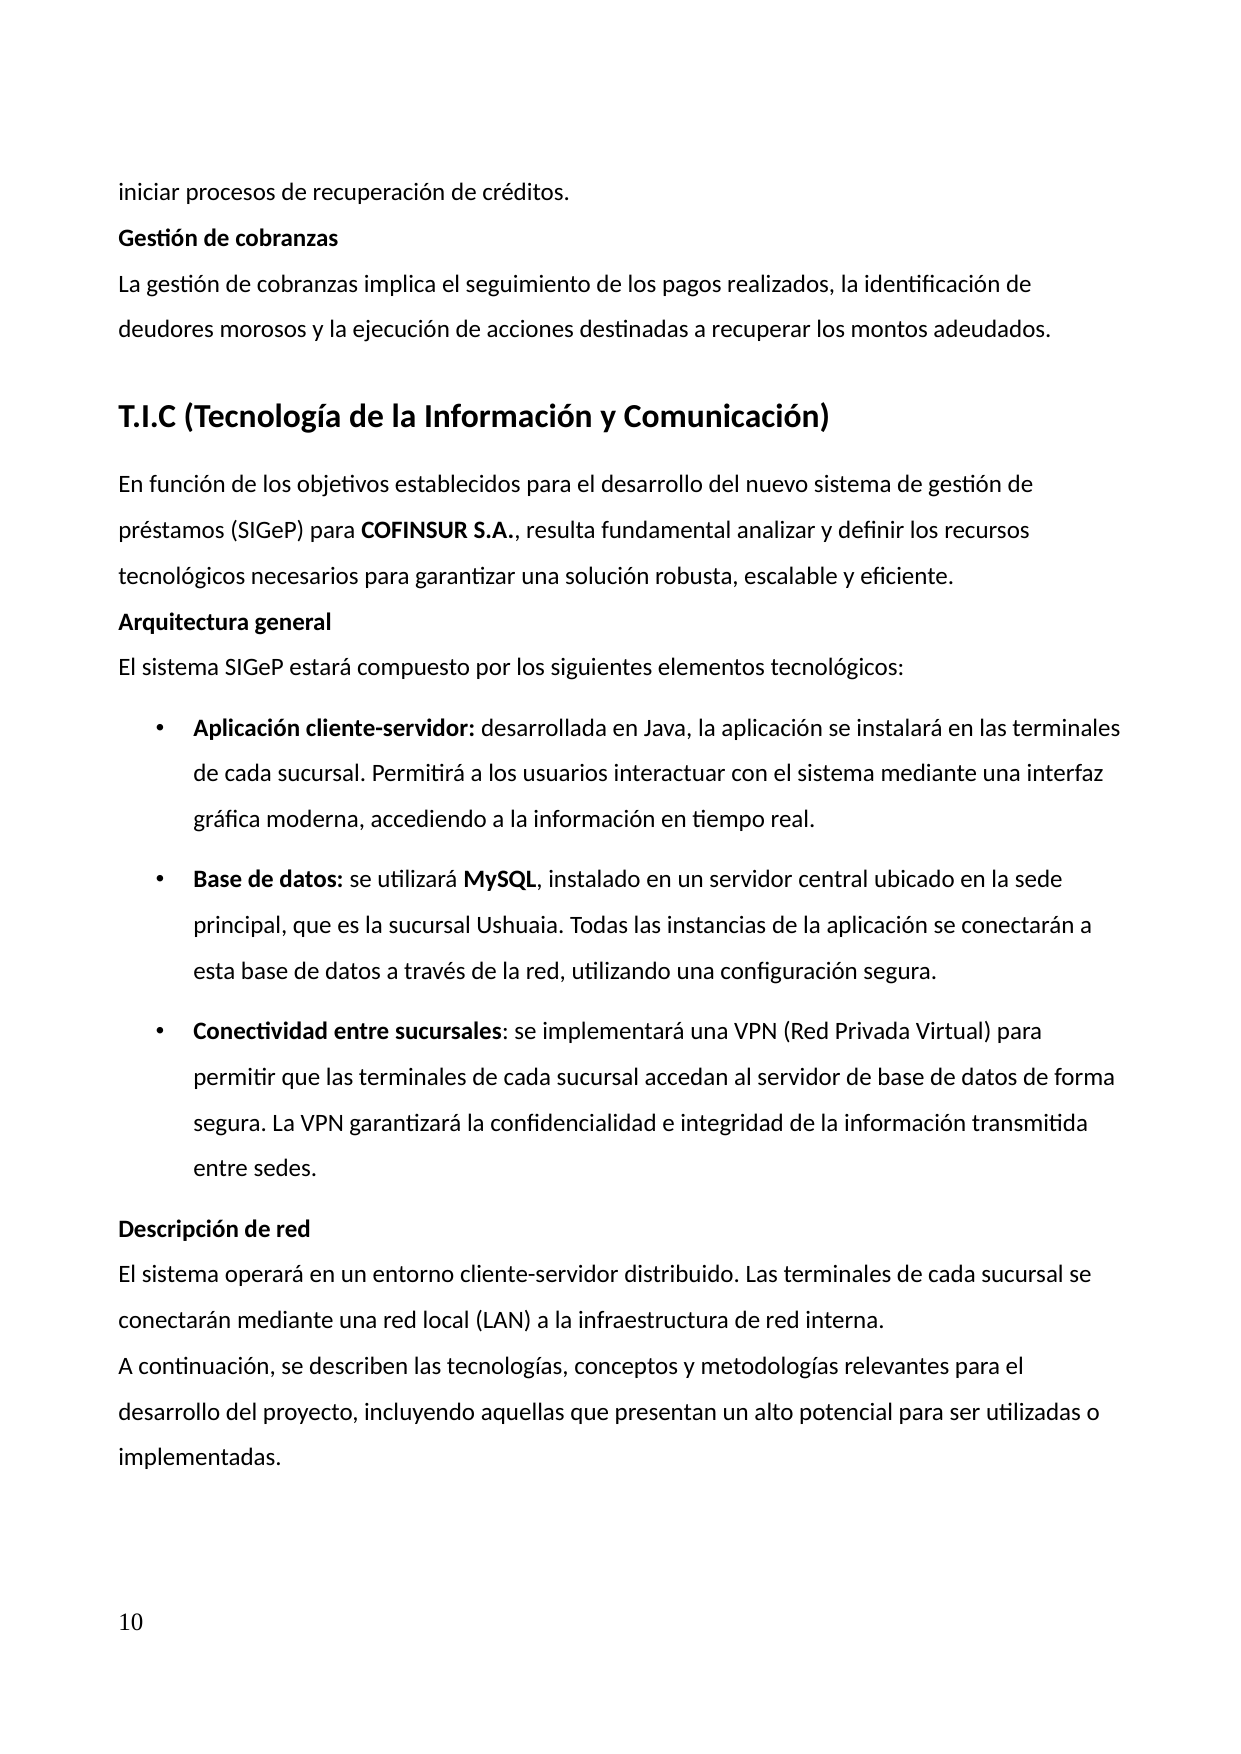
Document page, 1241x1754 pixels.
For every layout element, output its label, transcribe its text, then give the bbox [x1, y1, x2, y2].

subtitle T.I.C (Tecnología de la Información y Comunicación) [118, 395, 1122, 436]
text Descripción de red El sistema operará en un entorno cliente-servidor distribuido. Las terminales de cada sucursal se conectarán mediante una red local (LAN) a la infraestructura de red interna. A continuación, se describen las tecnologías, conceptos y metodologías relevantes para el desarrollo del proyecto, incluyendo aquellas que presentan un alto potencial para ser utilizadas o implementadas. [118, 1213, 1122, 1472]
text En función de los objetivos establecidos para el desarrollo del nuevo sistema de gestión de préstamos (SIGeP) para COFINSUR S.A., resulta fundamental analizar y definir los recursos tecnológicos necesarios para garantizar una solución robusta, escalable y eficiente. Arquitectura general El sistema SIGeP estará compuesto por los siguientes elementos tecnológicos: [118, 468, 1122, 682]
list Aplicación cliente-servidor: desarrollada en Java, la aplicación se instalará en las terminales de cada sucursal. Permitirá a los usuarios interactuar con el sistema mediante una interfaz gráfica moderna, accediendo a la información en tiempo real. [156, 712, 1122, 834]
list Conectividad entre sucursales: se implementará una VPN (Red Privada Virtual) para permitir que las terminales de cada sucursal accedan al servidor de base de datos de forma segura. La VPN garantizará la confidencialidad e integridad de la información transmitida entre sedes. [156, 1015, 1122, 1183]
text iniciar procesos de recuperación de créditos. Gestión de cobranzas La gestión de cobranzas implica el seguimiento de los pagos realizados, la identificación de deudores morosos y la ejecución de acciones destinadas a recuperar los montos adeudados. [118, 176, 1122, 344]
list Base de datos: se utilizará MySQL, instalado en un servidor central ubicado en la sede principal, que es la sucursal Ushuaia. Todas las instancias de la aplicación se conectarán a esta base de datos a través de la red, utilizando una configuración segura. [156, 863, 1122, 986]
